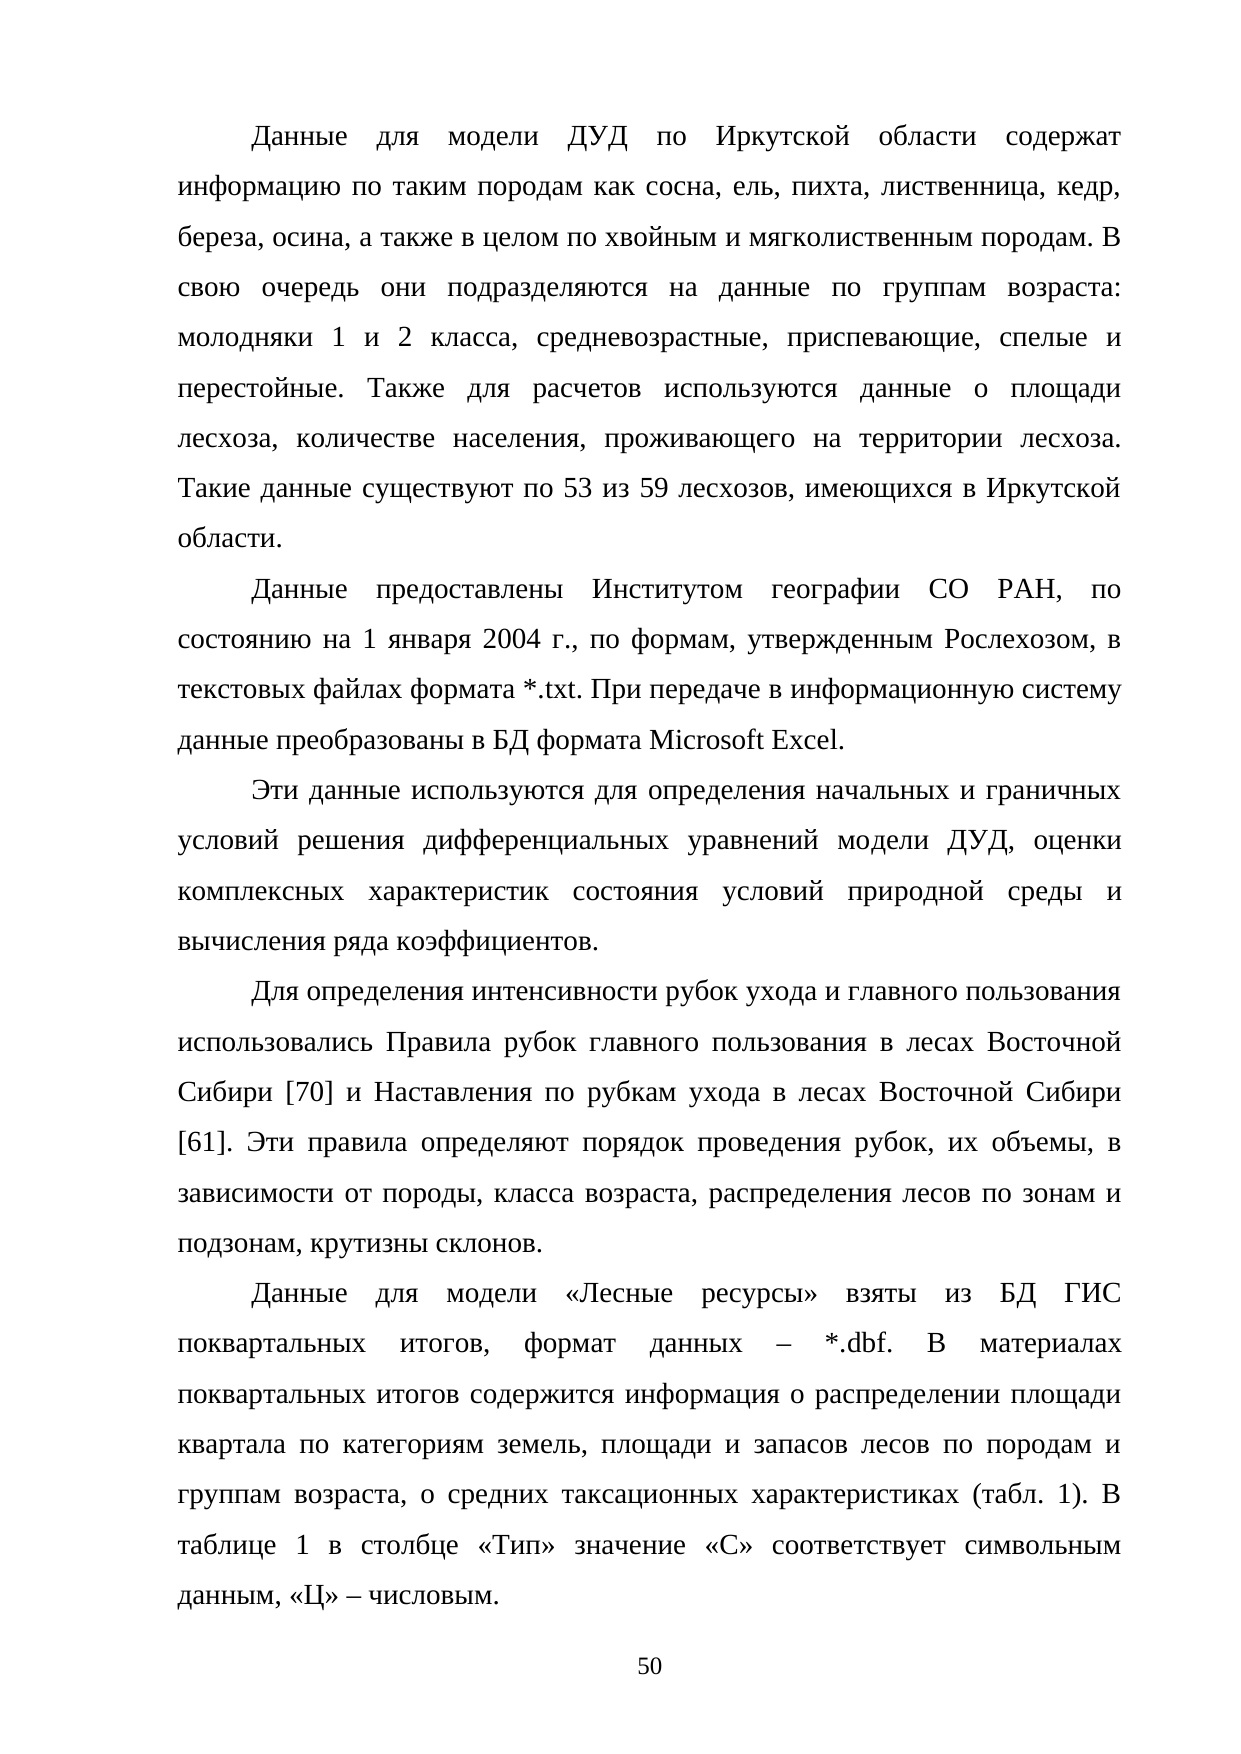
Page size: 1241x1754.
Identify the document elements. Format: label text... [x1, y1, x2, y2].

text Для определения интенсивности рубок ухода и главного пользования использовались Правила рубок главного пользования в лесах Восточной Сибири [70] и Наставления по рубкам ухода в лесах Восточной Сибири [61]. Эти правила определяют порядок проведения рубок, их объемы, в зависимости от породы, класса возраста, распределения лесов по зонам и подзонам, крутизны склонов. [177, 973, 1122, 1258]
text Данные предоставлены Институтом географии СО РАН, по состоянию на 1 января 2004 г., по формам, утвержденным Рослехозом, в текстовых файлах формата *.txt. При передаче в информационную систему данные преобразованы в БД формата Microsoft Excel. [177, 571, 1122, 755]
text Эти данные используются для определения начальных и граничных условий решения дифференциальных уравнений мо­дели ДУД, оценки комплексных характеристик состояния условий при­родной среды и вычисления ряда коэффициентов. [177, 772, 1122, 957]
text Данные для модели ДУД по Иркутской области содержат информацию по таким породам как сосна, ель, пихта, лиственница, кедр, береза, осина, а также в целом по хвойным и мягколиственным породам. В свою очередь они подразделяются на данные по группам возраста: молодняки 1 и 2 класса, средневозрастные, приспевающие, спелые и перестойные. Также для расчетов используются данные о площади лесхоза, количестве населения, проживающего на территории лесхоза. Такие данные существуют по 53 из 59 лесхозов, имеющихся в Иркутской области. [177, 118, 1122, 554]
text Данные для модели «Лесные ресурсы» взяты из БД ГИС поквартальных итогов, формат данных – *.dbf. В материалах поквартальных итогов содержится информация о распределении площади квартала по категориям земель, площади и запасов лесов по породам и группам возраста, о средних таксационных характеристиках (табл. 1). В таблице 1 в столбце «Тип» значение «С» соответствует символьным данным, «Ц» – числовым. [177, 1275, 1122, 1611]
